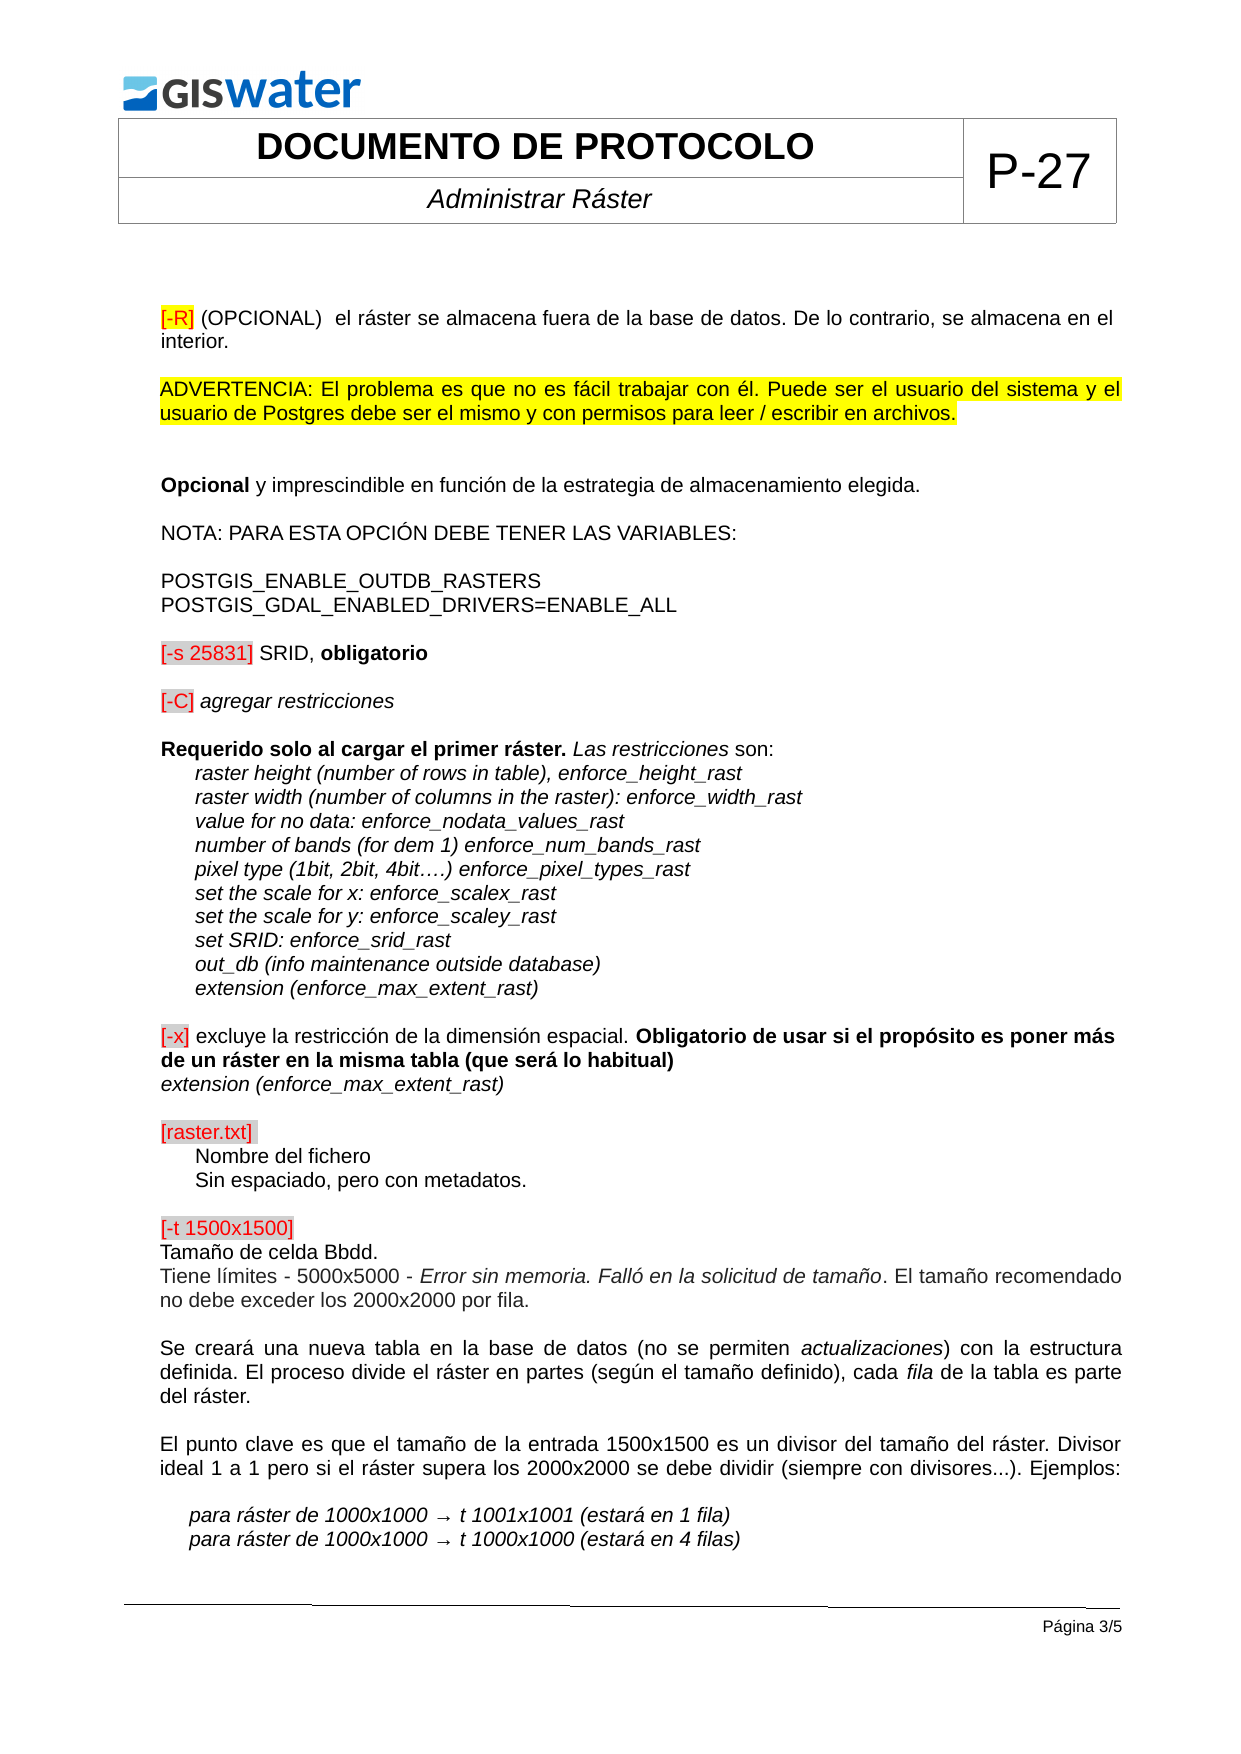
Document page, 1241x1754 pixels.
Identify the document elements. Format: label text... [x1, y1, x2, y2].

text extension (enforce_max_extent_rast) [159, 1072, 1122, 1096]
text out_db (info maintenance outside database) [159, 952, 1122, 976]
text Opcional y imprescindible en función de la estrategia de almacenamiento elegida. [118, 473, 1122, 497]
text [-s 25831] SRID, obligatorio [118, 641, 1122, 665]
text Requerido solo al cargar el primer ráster. Las restricciones son: [118, 737, 1122, 761]
text set the scale for y: enforce_scaley_rast [159, 904, 1122, 928]
picture [119, 66, 365, 115]
text set SRID: enforce_srid_rast [159, 928, 1122, 952]
text Se creará una nueva tabla en la base de datos (no se permiten actualizaciones) con la estructura definida. El proceso divide el ráster en partes (según el tamaño definido), cada fila de la tabla es parte del ráster. [159, 1336, 1122, 1407]
text [-R] (OPCIONAL) el ráster se almacena fuera de la base de datos. De lo contrario, se almacena en el interior. [118, 305, 1122, 353]
text extension (enforce_max_extent_rast) [159, 976, 1122, 1000]
text para ráster de 1000x1000 → t 1001x1001 (estará en 1 fila) [189, 1503, 1122, 1527]
text [-C] agregar restricciones [118, 689, 1122, 713]
text POSTGIS_ENABLE_OUTDB_RASTERS [118, 569, 1122, 593]
text POSTGIS_GDAL_ENABLED_DRIVERS=ENABLE_ALL [118, 593, 1122, 617]
text para ráster de 1000x1000 → t 1000x1000 (estará en 4 filas) [189, 1527, 1122, 1551]
text Tamaño de celda Bbdd. [159, 1240, 1122, 1264]
text raster width (number of columns in the raster): enforce_width_rast [159, 784, 1122, 808]
text [-t 1500x1500] [118, 1216, 1122, 1240]
text [raster.txt] [118, 1120, 1122, 1144]
text Nombre del fichero [195, 1144, 1122, 1168]
text number of bands (for dem 1) enforce_num_bands_rast [159, 832, 1122, 856]
text Sin espaciado, pero con metadatos. [195, 1168, 1122, 1192]
text raster height (number of rows in table), enforce_height_rast [159, 761, 1122, 784]
text NOTA: PARA ESTA OPCIÓN DEBE TENER LAS VARIABLES: [118, 521, 1122, 545]
text El punto clave es que el tamaño de la entrada 1500x1500 es un divisor del tamaño del ráster. Divisor ideal 1 a 1 pero si el ráster supera los 2000x2000 se debe dividir (siempre con divisores...). Ejemplos: [159, 1431, 1122, 1503]
text value for no data: enforce_nodata_values_rast [159, 808, 1122, 832]
text pixel type (1bit, 2bit, 4bit….) enforce_pixel_types_rast [159, 856, 1122, 880]
text ADVERTENCIA: El problema es que no es fácil trabajar con él. Puede ser el usuario del sistema y el usuario de Postgres debe ser el mismo y con permisos para leer / escribir en archivos. [159, 377, 1122, 425]
text [-x] excluye la restricción de la dimensión espacial. Obligatorio de usar si el propósito es poner más de un ráster en la misma tabla (que será lo habitual) [118, 1024, 1122, 1072]
text set the scale for x: enforce_scalex_rast [159, 880, 1122, 904]
text Tiene límites - 5000x5000 - Error sin memoria. Falló en la solicitud de tamaño. El tamaño recomendado no debe exceder los 2000x2000 por fila. [159, 1264, 1122, 1312]
